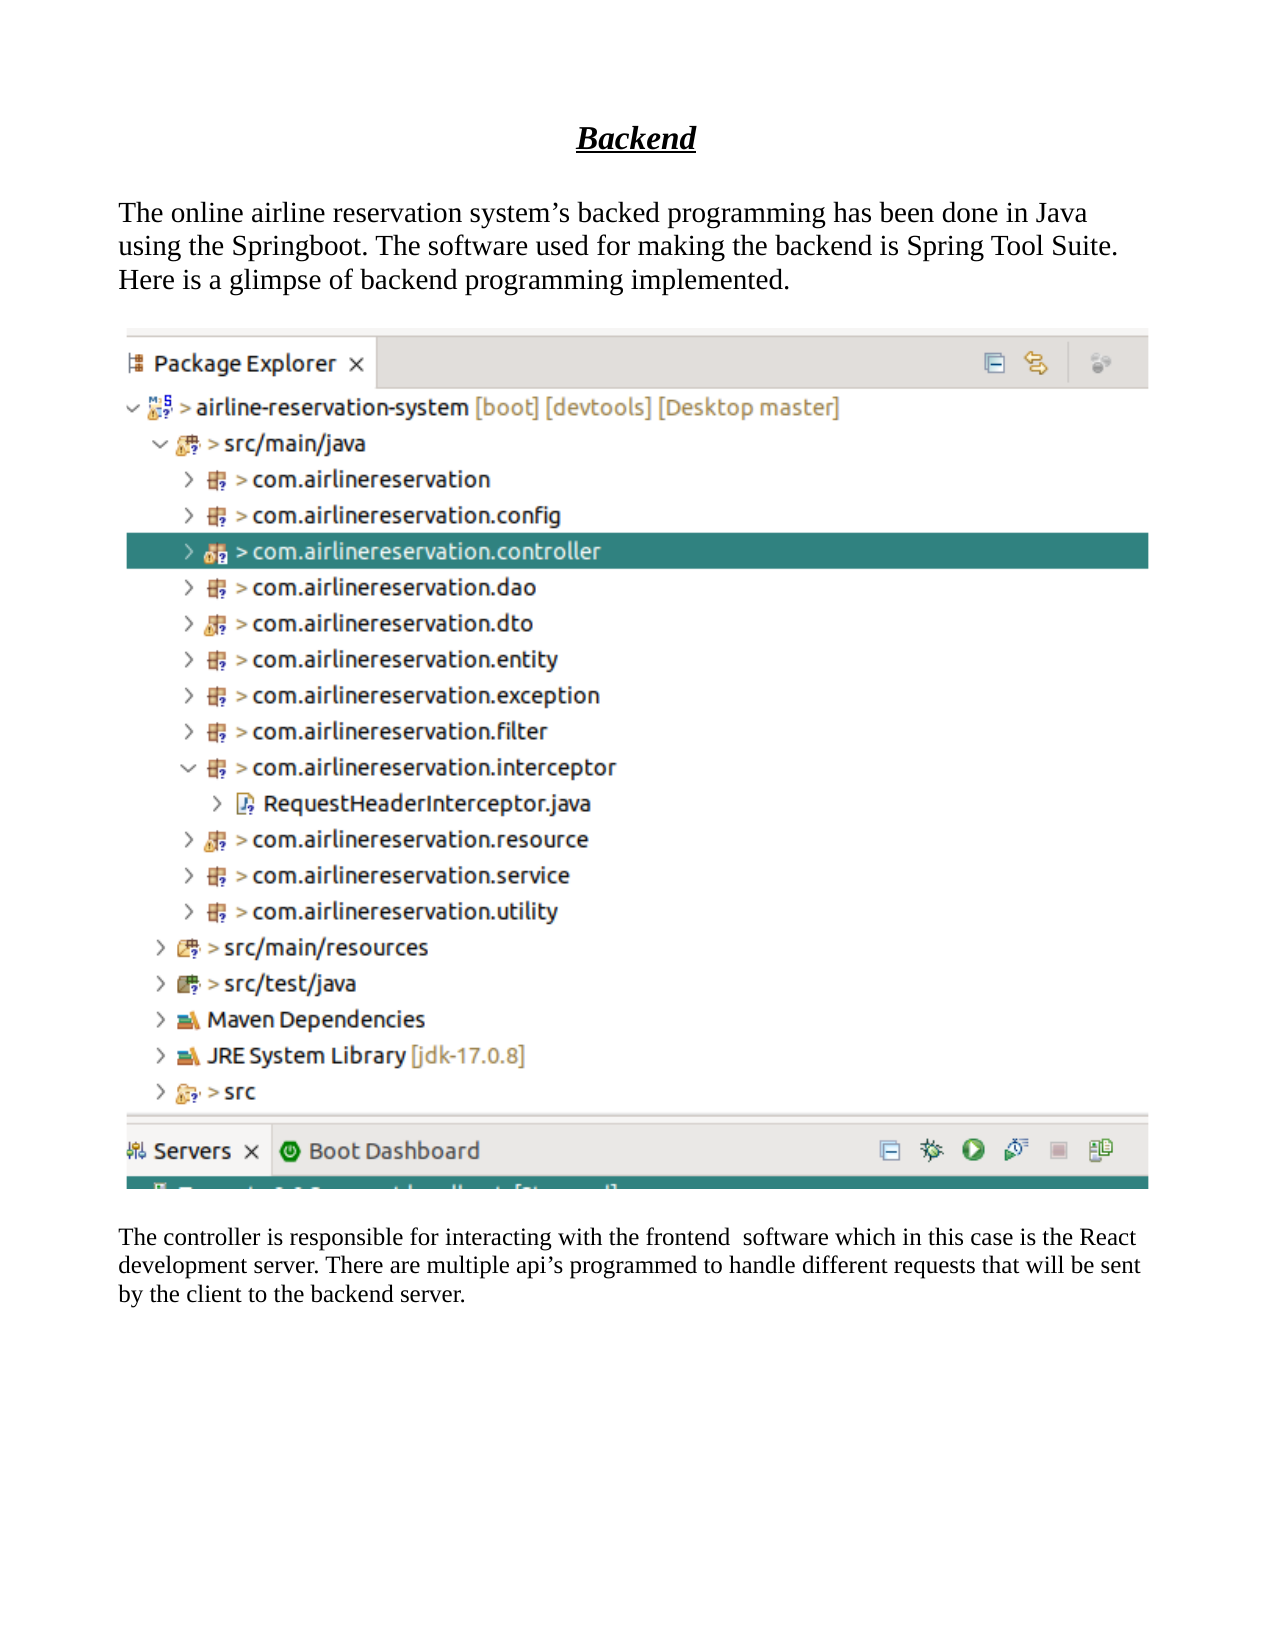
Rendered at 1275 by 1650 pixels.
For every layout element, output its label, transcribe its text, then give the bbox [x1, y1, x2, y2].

subtitle Backend [118, 118, 1157, 156]
text The online airline reservation system’s backed programming has been done in Java using the Springboot. The software used for making the backend is Spring Tool Suite. [118, 195, 1157, 262]
picture [126, 328, 1149, 1189]
text The controller is responsible for interacting with the frontend software which in this case is the React development server. There are multiple api’s programmed to handle different requests that will be sent by the client to the backend server. [118, 1222, 1157, 1308]
text Here is a glimpse of backend programming implemented. [118, 262, 1157, 295]
